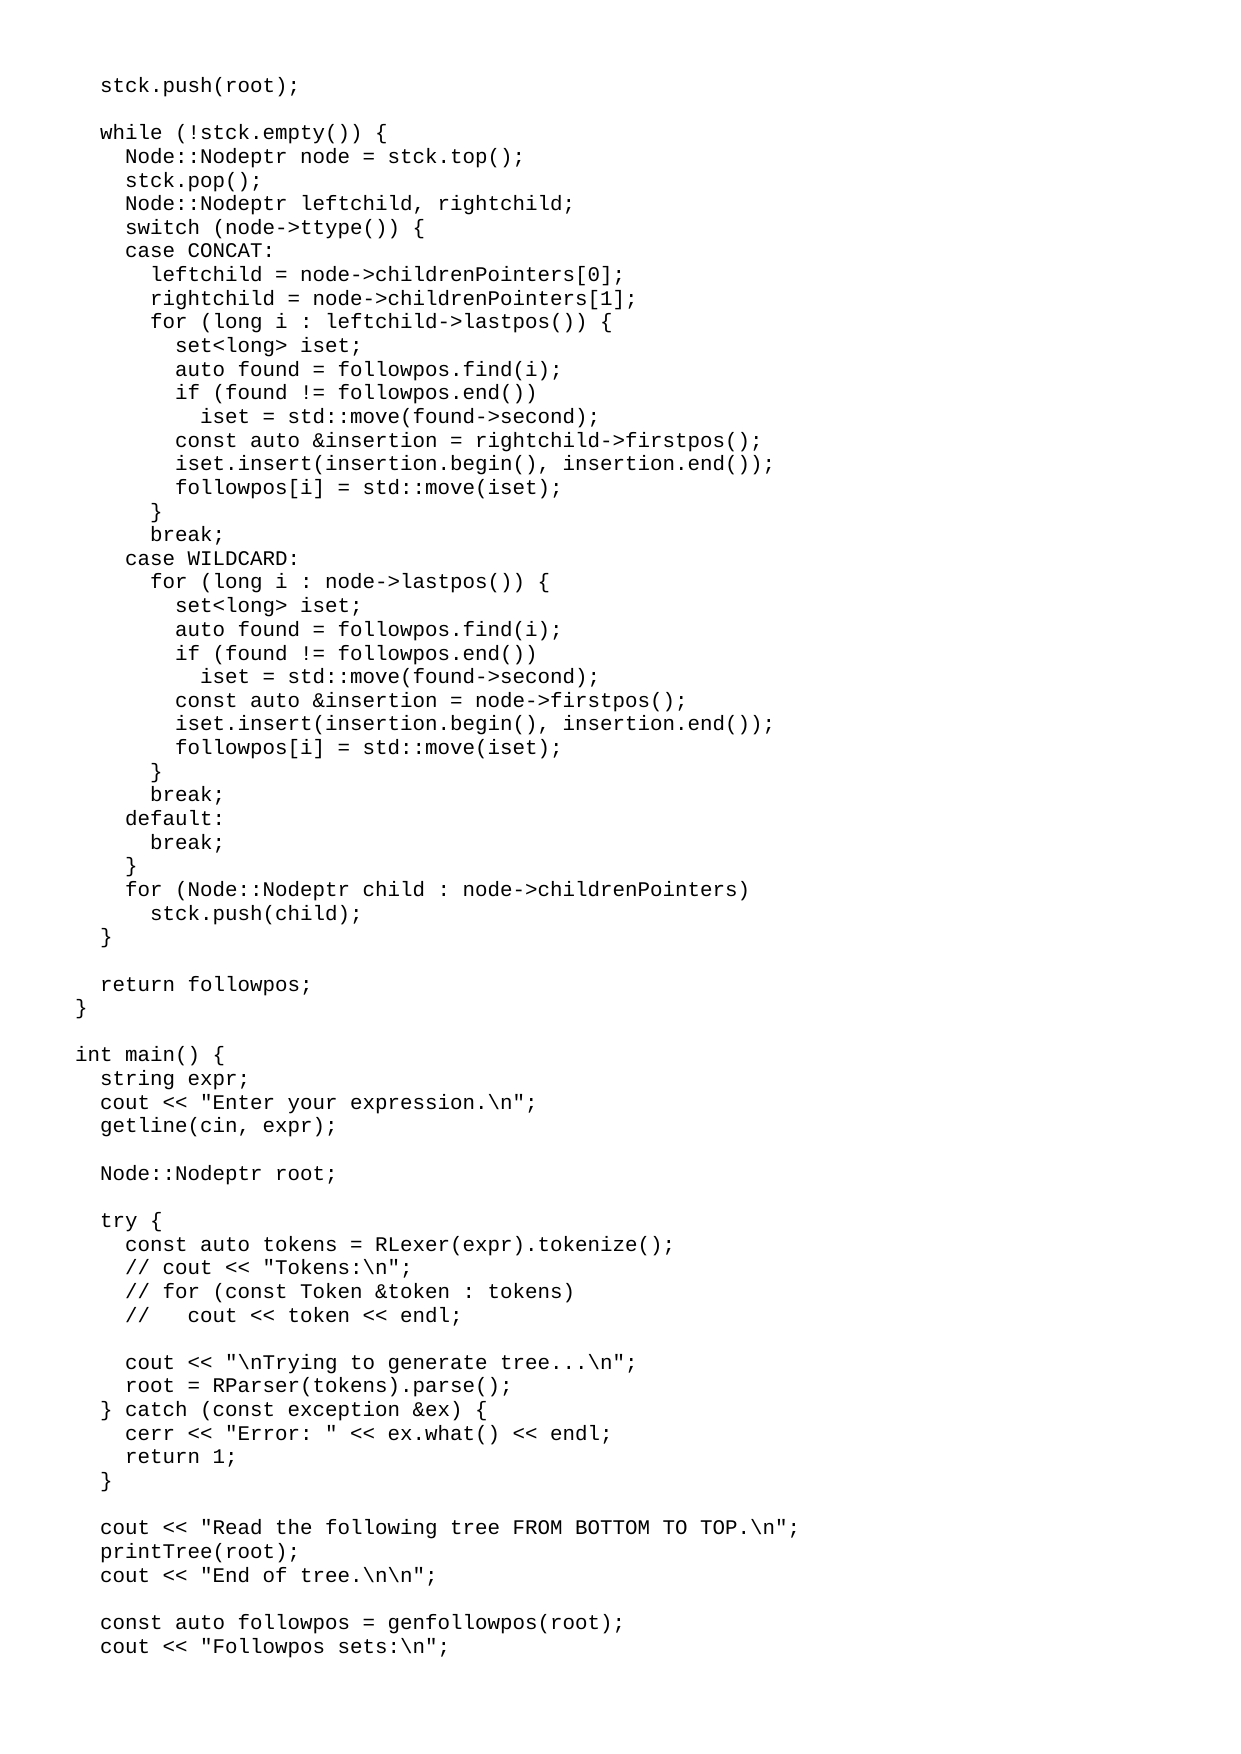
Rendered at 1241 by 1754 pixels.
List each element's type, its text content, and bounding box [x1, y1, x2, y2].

text if (found != followpos.end()) [75, 642, 1165, 666]
text printTree(root); [75, 1541, 1165, 1565]
text iset = std::move(found->second); [75, 666, 1165, 690]
text iset.insert(insertion.begin(), insertion.end()); [75, 713, 1165, 737]
text cout << "Followpos sets:\n"; [75, 1636, 1165, 1659]
text rightchild = node->childrenPointers[1]; [75, 288, 1165, 311]
text int main() { [75, 1044, 1165, 1068]
text switch (node->ttype()) { [75, 217, 1165, 241]
text // cout << token << endl; [75, 1304, 1165, 1328]
text stck.push(root); [75, 75, 1165, 99]
text const auto &insertion = node->firstpos(); [75, 690, 1165, 713]
text for (Node::Nodeptr child : node->childrenPointers) [75, 879, 1165, 903]
text } [75, 997, 1165, 1021]
text return 1; [75, 1446, 1165, 1470]
text followpos[i] = std::move(iset); [75, 737, 1165, 761]
text const auto tokens = RLexer(expr).tokenize(); [75, 1234, 1165, 1257]
text while (!stck.empty()) { [75, 122, 1165, 146]
text return followpos; [75, 973, 1165, 997]
text for (long i : node->lastpos()) { [75, 572, 1165, 595]
text Node::Nodeptr leftchild, rightchild; [75, 193, 1165, 217]
text Node::Nodeptr root; [75, 1163, 1165, 1186]
text leftchild = node->childrenPointers[0]; [75, 264, 1165, 288]
text if (found != followpos.end()) [75, 382, 1165, 406]
text } [75, 1470, 1165, 1494]
text cout << "End of tree.\n\n"; [75, 1565, 1165, 1588]
text iset = std::move(found->second); [75, 406, 1165, 430]
text followpos[i] = std::move(iset); [75, 477, 1165, 501]
text break; [75, 524, 1165, 548]
text getline(cin, expr); [75, 1115, 1165, 1139]
text iset.insert(insertion.begin(), insertion.end()); [75, 453, 1165, 477]
text root = RParser(tokens).parse(); [75, 1376, 1165, 1399]
text stck.pop(); [75, 169, 1165, 193]
text Node::Nodeptr node = stck.top(); [75, 146, 1165, 169]
text for (long i : leftchild->lastpos()) { [75, 311, 1165, 335]
text cout << "Enter your expression.\n"; [75, 1092, 1165, 1115]
text } [75, 501, 1165, 524]
text set<long> iset; [75, 335, 1165, 359]
text set<long> iset; [75, 595, 1165, 619]
text default: [75, 808, 1165, 832]
text } [75, 855, 1165, 879]
text cerr << "Error: " << ex.what() << endl; [75, 1423, 1165, 1446]
text case WILDCARD: [75, 548, 1165, 572]
text break; [75, 832, 1165, 855]
text } catch (const exception &ex) { [75, 1399, 1165, 1423]
text } [75, 761, 1165, 784]
text break; [75, 784, 1165, 808]
text stck.push(child); [75, 903, 1165, 926]
text // cout << "Tokens:\n"; [75, 1257, 1165, 1281]
text const auto followpos = genfollowpos(root); [75, 1612, 1165, 1636]
text auto found = followpos.find(i); [75, 619, 1165, 642]
text auto found = followpos.find(i); [75, 359, 1165, 382]
text // for (const Token &token : tokens) [75, 1281, 1165, 1304]
text cout << "Read the following tree FROM BOTTOM TO TOP.\n"; [75, 1517, 1165, 1541]
text try { [75, 1210, 1165, 1234]
text } [75, 926, 1165, 950]
text cout << "\nTrying to generate tree...\n"; [75, 1352, 1165, 1376]
text string expr; [75, 1068, 1165, 1092]
text const auto &insertion = rightchild->firstpos(); [75, 430, 1165, 453]
text case CONCAT: [75, 241, 1165, 264]
